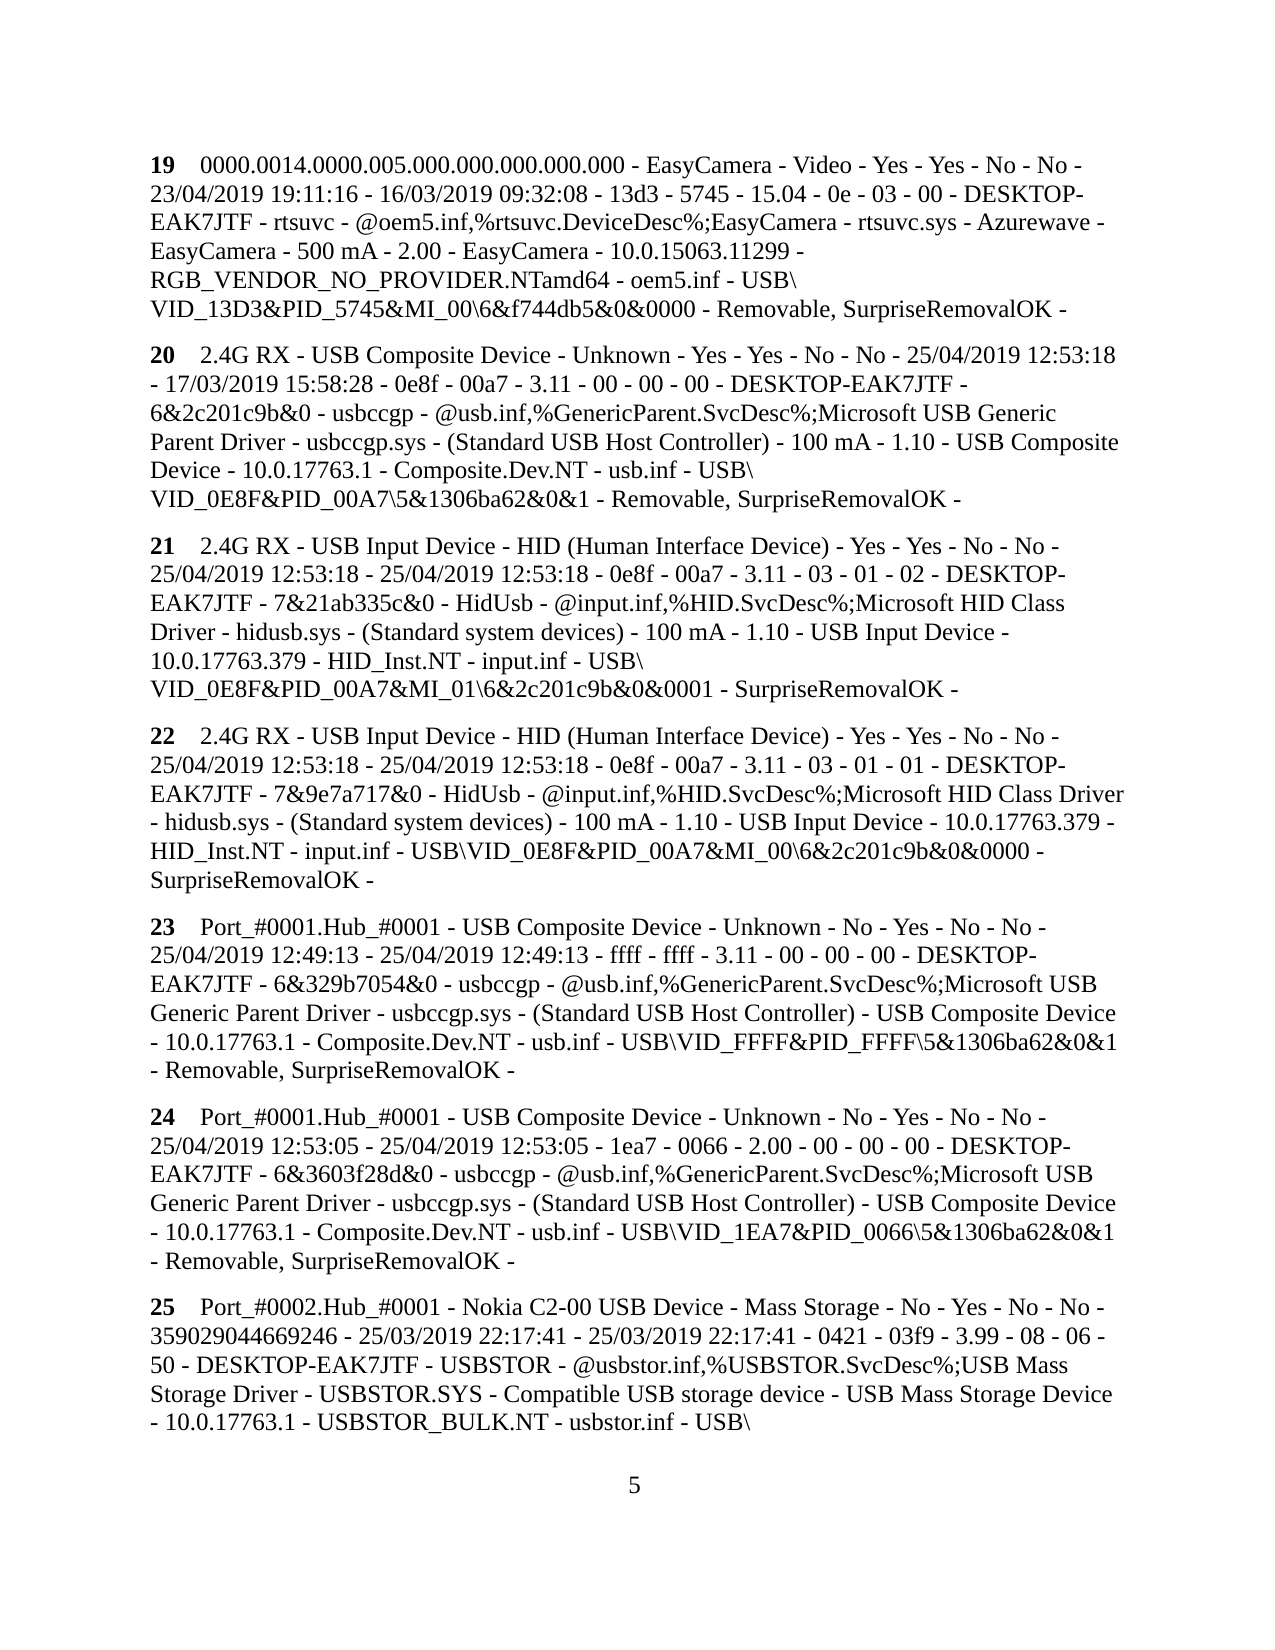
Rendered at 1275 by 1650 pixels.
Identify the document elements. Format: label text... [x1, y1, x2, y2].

text 21 2.4G RX - USB Input Device - HID (Human Interface Device) - Yes - Yes - No - No - 25/04/2019 12:53:18 - 25/04/2019 12:53:18 - 0e8f - 00a7 - 3.11 - 03 - 01 - 02 - DESKTOP-EAK7JTF - 7&21ab335c&0 - HidUsb - @input.inf,%HID.SvcDesc%;Microsoft HID Class Driver - hidusb.sys - (Standard system devices) - 100 mA - 1.10 - USB Input Device - 10.0.17763.379 - HID_Inst.NT - input.inf - USB\VID_0E8F&PID_00A7&MI_01\6&2c201c9b&0&0001 - SurpriseRemovalOK - [150, 531, 1125, 703]
text 19 0000.0014.0000.005.000.000.000.000.000 - EasyCamera - Video - Yes - Yes - No - No - 23/04/2019 19:11:16 - 16/03/2019 09:32:08 - 13d3 - 5745 - 15.04 - 0e - 03 - 00 - DESKTOP-EAK7JTF - rtsuvc - @oem5.inf,%rtsuvc.DeviceDesc%;EasyCamera - rtsuvc.sys - Azurewave - EasyCamera - 500 mA - 2.00 - EasyCamera - 10.0.15063.11299 - RGB_VENDOR_NO_PROVIDER.NTamd64 - oem5.inf - USB\VID_13D3&PID_5745&MI_00\6&f744db5&0&0000 - Removable, SurpriseRemovalOK - [150, 150, 1125, 322]
text 22 2.4G RX - USB Input Device - HID (Human Interface Device) - Yes - Yes - No - No - 25/04/2019 12:53:18 - 25/04/2019 12:53:18 - 0e8f - 00a7 - 3.11 - 03 - 01 - 01 - DESKTOP-EAK7JTF - 7&9e7a717&0 - HidUsb - @input.inf,%HID.SvcDesc%;Microsoft HID Class Driver - hidusb.sys - (Standard system devices) - 100 mA - 1.10 - USB Input Device - 10.0.17763.379 - HID_Inst.NT - input.inf - USB\VID_0E8F&PID_00A7&MI_00\6&2c201c9b&0&0000 - SurpriseRemovalOK - [150, 721, 1125, 894]
text 24 Port_#0001.Hub_#0001 - USB Composite Device - Unknown - No - Yes - No - No - 25/04/2019 12:53:05 - 25/04/2019 12:53:05 - 1ea7 - 0066 - 2.00 - 00 - 00 - 00 - DESKTOP-EAK7JTF - 6&3603f28d&0 - usbccgp - @usb.inf,%GenericParent.SvcDesc%;Microsoft USB Generic Parent Driver - usbccgp.sys - (Standard USB Host Controller) - USB Composite Device - 10.0.17763.1 - Composite.Dev.NT - usb.inf - USB\VID_1EA7&PID_0066\5&1306ba62&0&1 - Removable, SurpriseRemovalOK - [150, 1102, 1125, 1274]
text 20 2.4G RX - USB Composite Device - Unknown - Yes - Yes - No - No - 25/04/2019 12:53:18 - 17/03/2019 15:58:28 - 0e8f - 00a7 - 3.11 - 00 - 00 - 00 - DESKTOP-EAK7JTF - 6&2c201c9b&0 - usbccgp - @usb.inf,%GenericParent.SvcDesc%;Microsoft USB Generic Parent Driver - usbccgp.sys - (Standard USB Host Controller) - 100 mA - 1.10 - USB Composite Device - 10.0.17763.1 - Composite.Dev.NT - usb.inf - USB\VID_0E8F&PID_00A7\5&1306ba62&0&1 - Removable, SurpriseRemovalOK - [150, 340, 1125, 513]
text 23 Port_#0001.Hub_#0001 - USB Composite Device - Unknown - No - Yes - No - No - 25/04/2019 12:49:13 - 25/04/2019 12:49:13 - ffff - ffff - 3.11 - 00 - 00 - 00 - DESKTOP-EAK7JTF - 6&329b7054&0 - usbccgp - @usb.inf,%GenericParent.SvcDesc%;Microsoft USB Generic Parent Driver - usbccgp.sys - (Standard USB Host Controller) - USB Composite Device - 10.0.17763.1 - Composite.Dev.NT - usb.inf - USB\VID_FFFF&PID_FFFF\5&1306ba62&0&1 - Removable, SurpriseRemovalOK - [150, 912, 1125, 1084]
text 25 Port_#0002.Hub_#0001 - Nokia C2-00 USB Device - Mass Storage - No - Yes - No - No - 359029044669246 - 25/03/2019 22:17:41 - 25/03/2019 22:17:41 - 0421 - 03f9 - 3.99 - 08 - 06 - 50 - DESKTOP-EAK7JTF - USBSTOR - @usbstor.inf,%USBSTOR.SvcDesc%;USB Mass Storage Driver - USBSTOR.SYS - Compatible USB storage device - USB Mass Storage Device - 10.0.17763.1 - USBSTOR_BULK.NT - usbstor.inf - USB\ [150, 1292, 1125, 1436]
